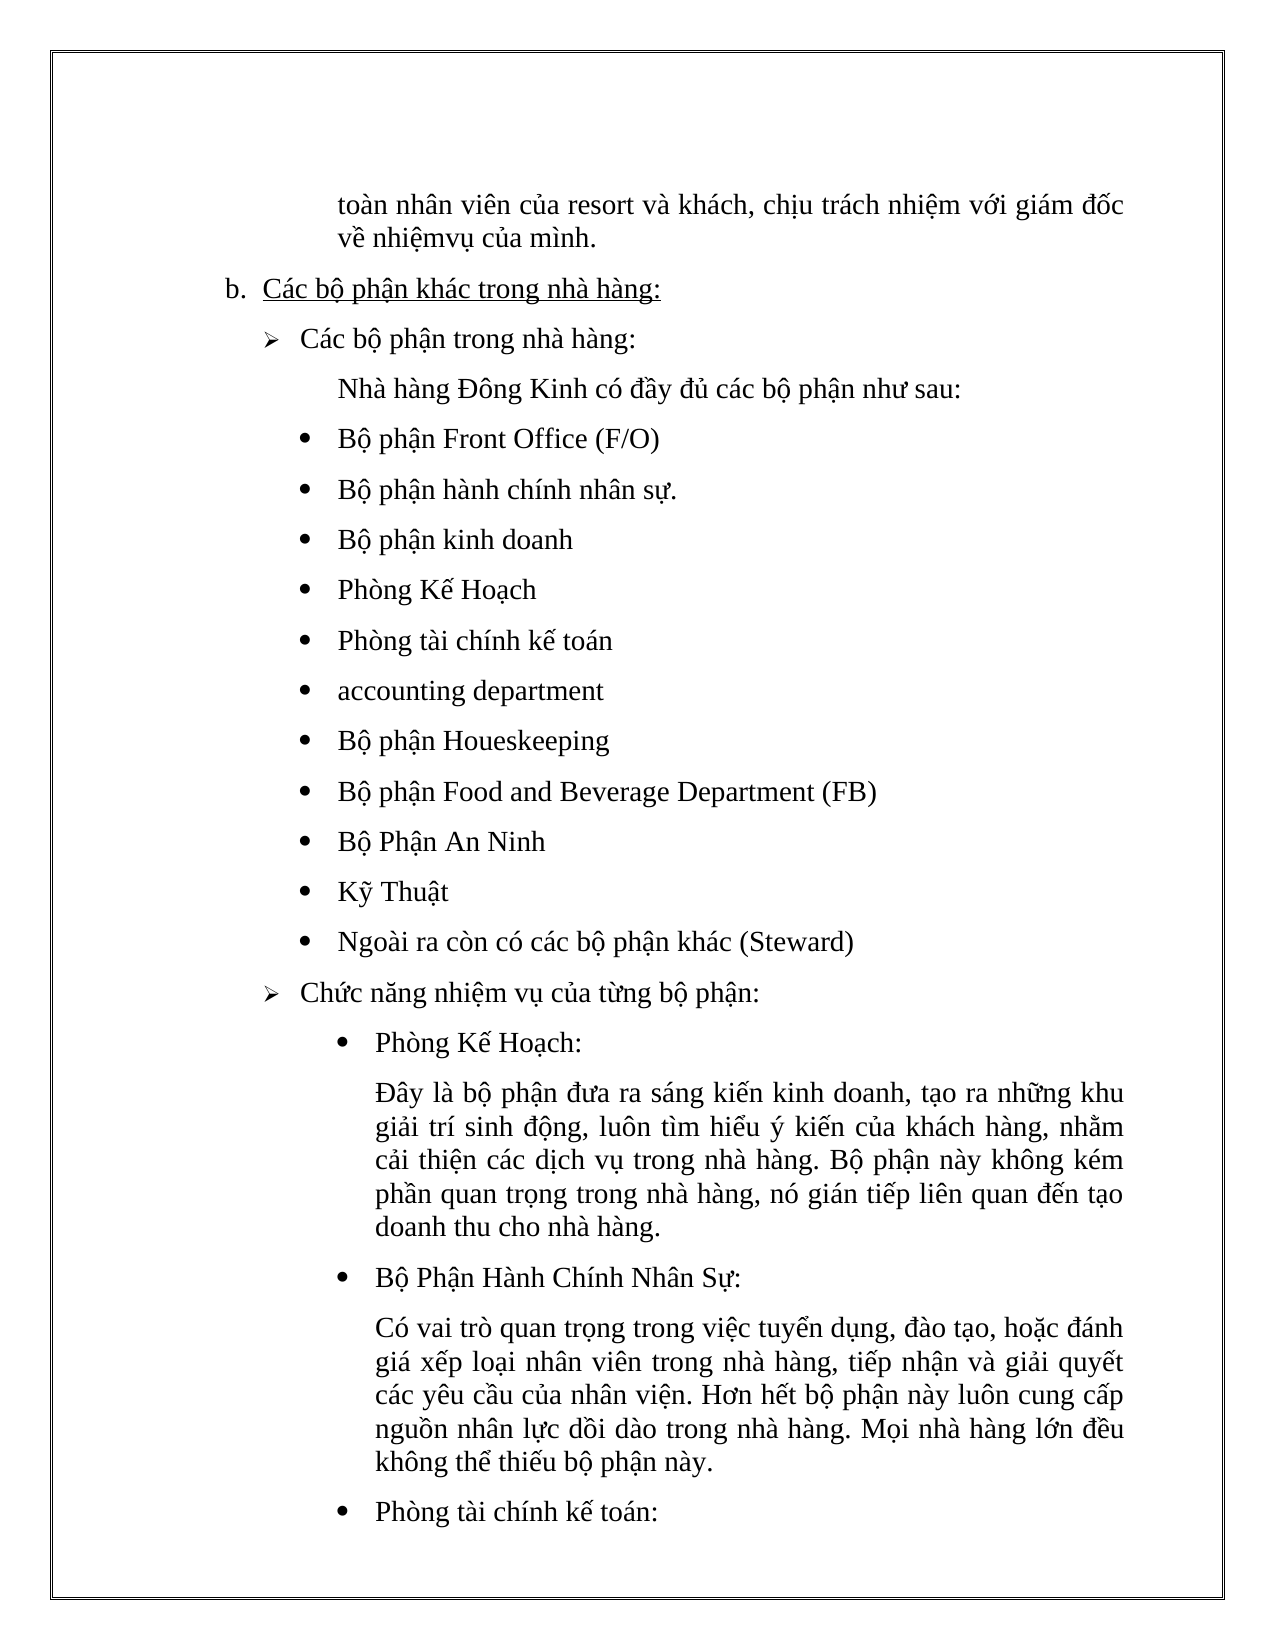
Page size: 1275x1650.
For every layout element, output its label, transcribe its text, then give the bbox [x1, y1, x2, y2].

list Bộ phận Front Office (F/O) [300, 421, 1125, 455]
text Nhà hàng Đông Kinh có đầy đủ các bộ phận như sau: [337, 371, 1125, 405]
list Kỹ Thuật [300, 874, 1125, 908]
list Bộ phận Houeskeeping [300, 723, 1125, 757]
list Bộ Phận An Ninh [300, 824, 1125, 858]
text Đây là bộ phận đưa ra sáng kiến kinh doanh, tạo ra những khu giải trí sinh động, luôn tìm hiểu ý kiến của khách hàng, nhằm cải thiện các dịch vụ trong nhà hàng. Bộ phận này không kém phần quan trọng trong nhà hàng, nó gián tiếp liên quan đến tạo doanh thu cho nhà hàng. [375, 1075, 1125, 1243]
list Các bộ phận trong nhà hàng: [262, 321, 1125, 354]
list Bộ phận hành chính nhân sự. [300, 472, 1125, 505]
list Phòng tài chính kế toán: [337, 1494, 1125, 1528]
list Bộ phận Food and Beverage Department (FB) [300, 774, 1125, 807]
list Các bộ phận khác trong nhà hàng: [225, 271, 1125, 304]
list Ngoài ra còn có các bộ phận khác (Steward) [300, 924, 1125, 958]
list Phòng Kế Hoạch: [337, 1025, 1125, 1059]
list Bộ phận kinh doanh [300, 522, 1125, 556]
list toàn nhân viên của resort và khách, chịu trách nhiệm với giám đốc về nhiệmvụ của mình. [300, 187, 1125, 254]
list Bộ Phận Hành Chính Nhân Sự: [337, 1260, 1125, 1293]
list Phòng Kế Hoạch [300, 572, 1125, 606]
list Chức năng nhiệm vụ của từng bộ phận: [262, 975, 1125, 1008]
list Phòng tài chính kế toán [300, 623, 1125, 656]
list accounting department [300, 673, 1125, 707]
text Có vai trò quan trọng trong việc tuyển dụng, đào tạo, hoặc đánh giá xếp loại nhân viên trong nhà hàng, tiếp nhận và giải quyết các yêu cầu của nhân viện. Hơn hết bộ phận này luôn cung cấp nguồn nhân lực dồi dào trong nhà hàng. Mọi nhà hàng lớn đều không thể thiếu bộ phận này. [375, 1310, 1125, 1478]
